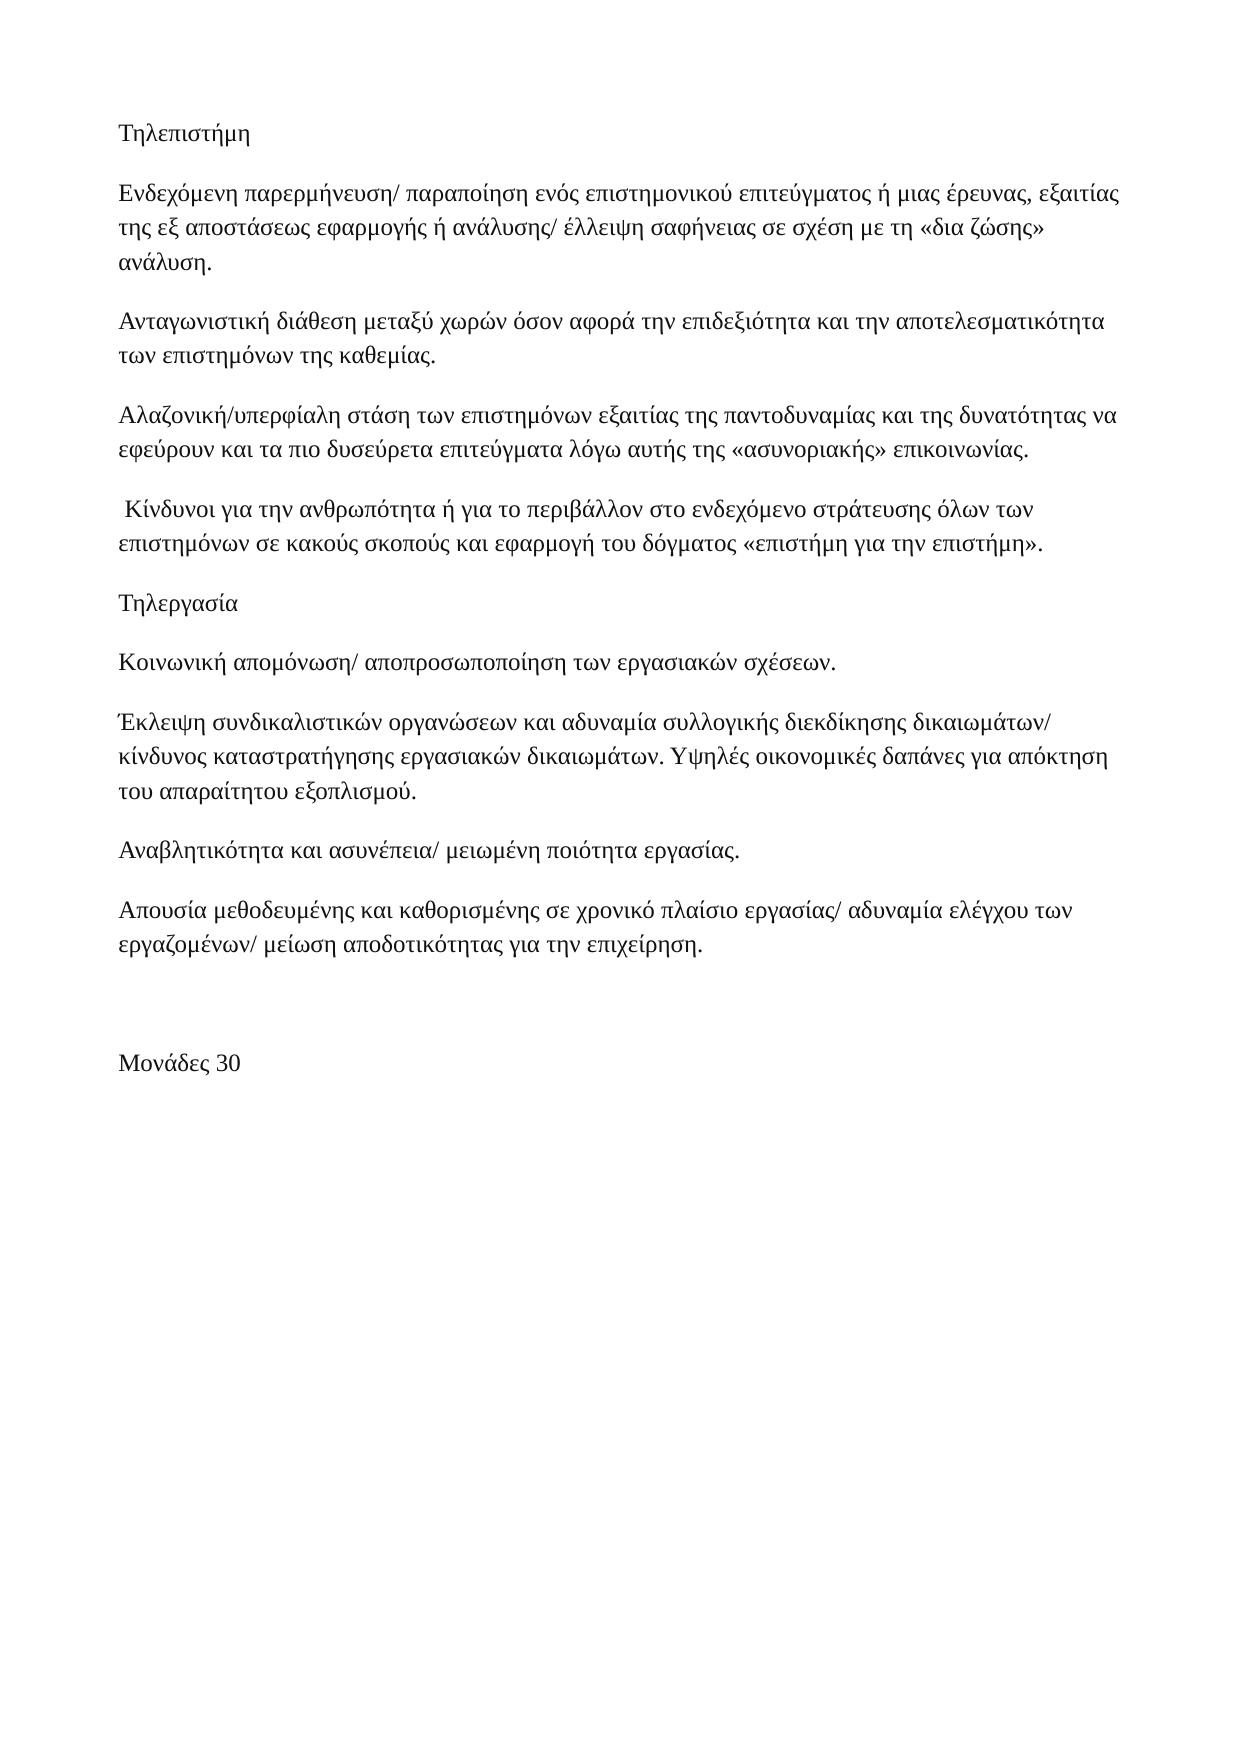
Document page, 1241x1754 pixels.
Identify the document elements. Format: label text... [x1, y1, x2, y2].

text Απουσία μεθοδευμένης και καθορισμένης σε χρονικό πλαίσιο εργασίας/ αδυναμία ελέγχου των εργαζομένων/ μείωση αποδοτικότητας για την επιχείρηση. [118, 895, 1122, 958]
text Ενδεχόμενη παρερμήνευση/ παραποίηση ενός επιστημονικού επιτεύγματος ή μιας έρευνας, εξαιτίας της εξ αποστάσεως εφαρμογής ή ανάλυσης/ έλλειψη σαφήνειας σε σχέση με τη «δια ζώσης» ανάλυση. [118, 178, 1122, 275]
text Αναβλητικότητα και ασυνέπεια/ μειωμένη ποιότητα εργασίας. [118, 835, 1122, 864]
text Τηλεργασία [118, 588, 1122, 617]
text Έκλειψη συνδικαλιστικών οργανώσεων και αδυναμία συλλογικής διεκδίκησης δικαιωμάτων/ κίνδυνος καταστρατήγησης εργασιακών δικαιωμάτων. Υψηλές οικονομικές δαπάνες για απόκτηση του απαραίτητου εξοπλισμού. [118, 707, 1122, 804]
text Μονάδες 30 [118, 1048, 1122, 1077]
text Τηλεπιστήμη [118, 118, 1122, 147]
text Κίνδυνοι για την ανθρωπότητα ή για το περιβάλλον στο ενδεχόμενο στράτευσης όλων των επιστημόνων σε κακούς σκοπούς και εφαρμογή του δόγματος «επιστήμη για την επιστήμη». [118, 494, 1122, 557]
text Ανταγωνιστική διάθεση μεταξύ χωρών όσον αφορά την επιδεξιότητα και την αποτελεσματικότητα των επιστημόνων της καθεμίας. [118, 306, 1122, 369]
text Κοινωνική απομόνωση/ αποπροσωποποίηση των εργασιακών σχέσεων. [118, 647, 1122, 676]
text Αλαζονική/υπερφίαλη στάση των επιστημόνων εξαιτίας της παντοδυναμίας και της δυνατότητας να εφεύρουν και τα πιο δυσεύρετα επιτεύγματα λόγω αυτής της «ασυνοριακής» επικοινωνίας. [118, 400, 1122, 463]
